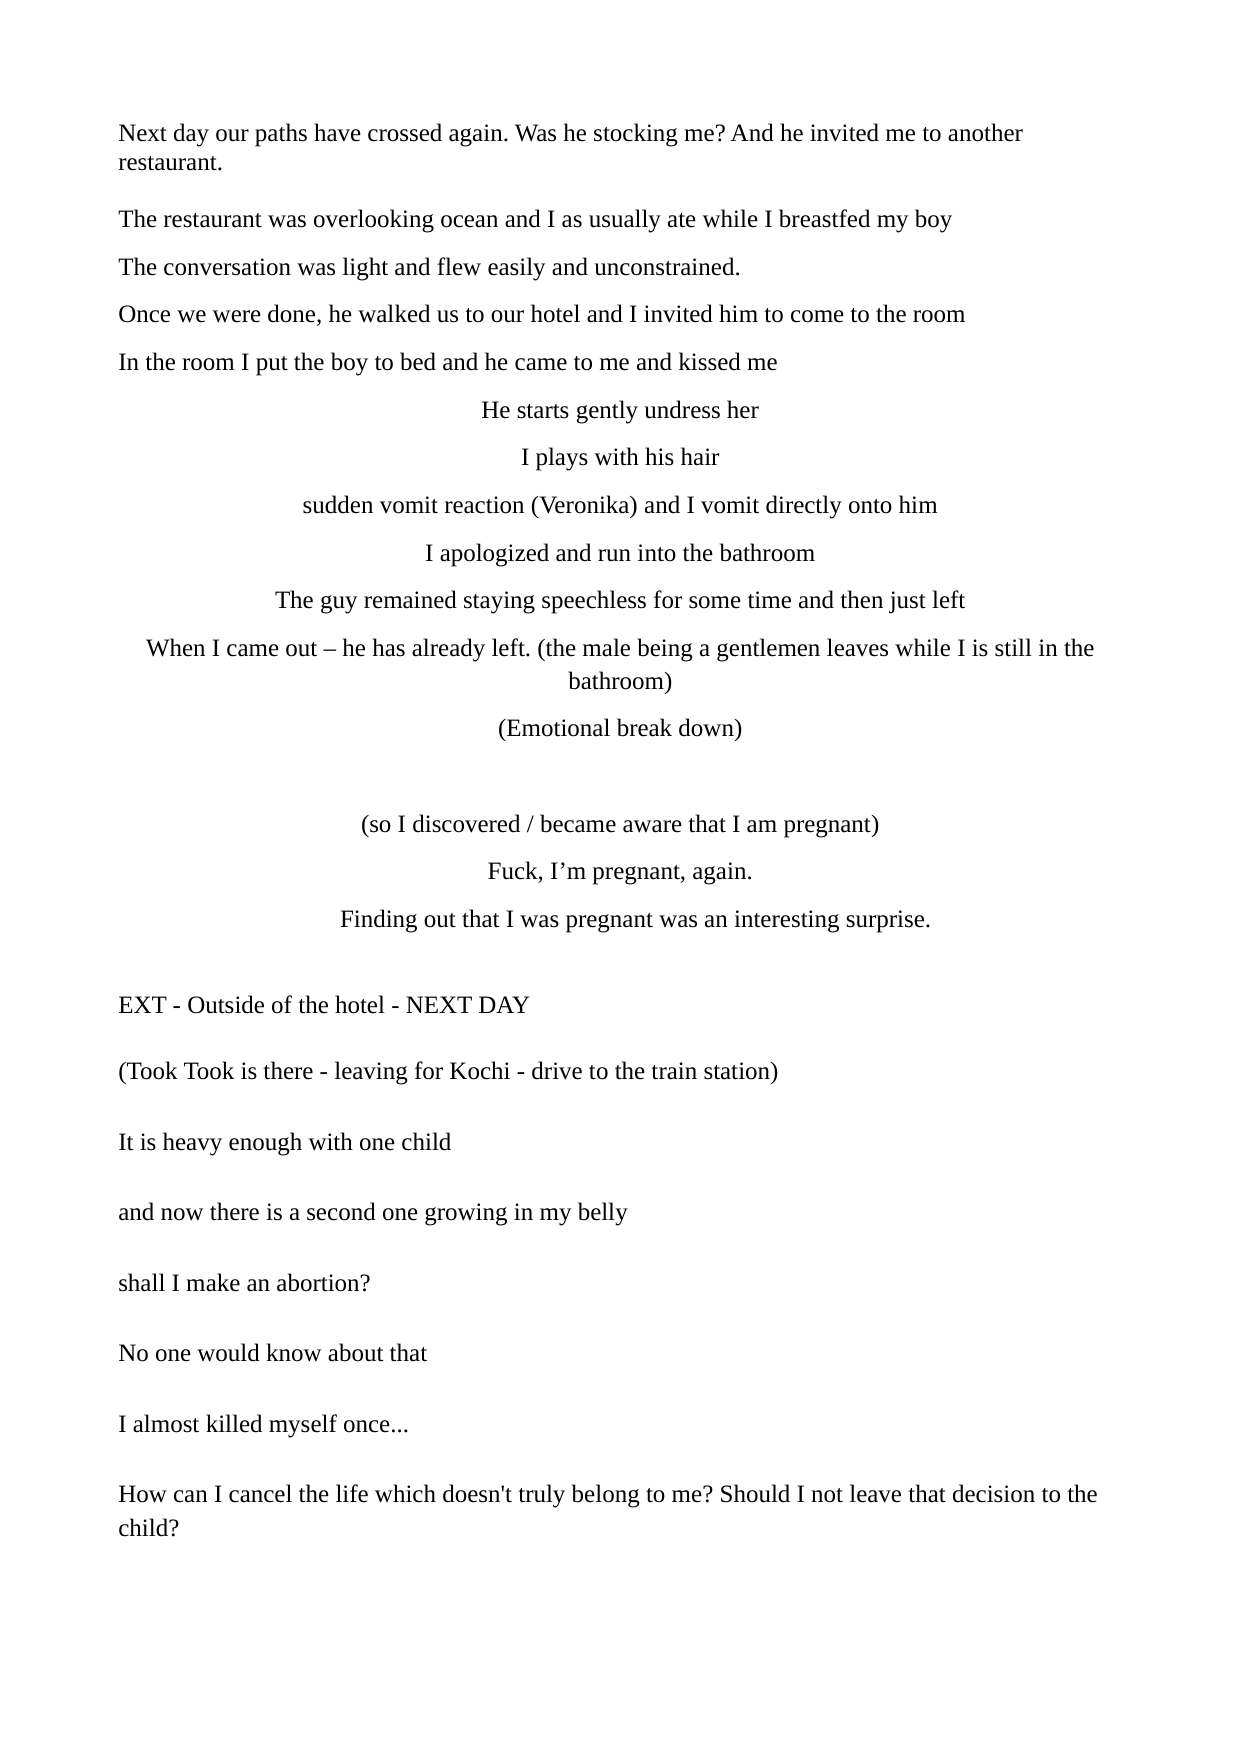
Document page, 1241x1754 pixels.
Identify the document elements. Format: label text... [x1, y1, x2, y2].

text (Emotional break down) [118, 713, 1122, 742]
text I almost killed myself once... [118, 1409, 1122, 1438]
text How can I cancel the life which doesn't truly belong to me? Should I not leave that decision to the child? [118, 1479, 1122, 1541]
text sudden vomit reaction (Veronika) and I vomit directly onto him [118, 490, 1122, 519]
text In the room I put the boy to bed and he came to me and kissed me [118, 347, 1122, 376]
text No one would know about that [118, 1338, 1122, 1367]
text Finding out that I was pregnant was an interesting surprise. [118, 904, 1122, 933]
text (Took Took is there - leaving for Kochi - drive to the train station) [118, 1056, 1122, 1085]
text (so I discovered / became aware that I am pregnant) [118, 809, 1122, 837]
text I plays with his hair [118, 442, 1122, 471]
text Next day our paths have crossed again. Was he stocking me? And he invited me to another restaurant. [118, 118, 1122, 176]
text The restaurant was overlooking ocean and I as usually ate while I breastfed my boy [118, 204, 1122, 233]
text shall I make an abortion? [118, 1268, 1122, 1297]
text The guy remained staying speechless for some time and then just left [118, 585, 1122, 614]
text EXT - Outside of the hotel - NEXT DAY [118, 990, 1122, 1019]
text The conversation was light and flew easily and unconstrained. [118, 252, 1122, 281]
text Fuck, I’m pregnant, again. [118, 856, 1122, 885]
text and now there is a second one growing in my belly [118, 1197, 1122, 1226]
text I apologized and run into the bathroom [118, 538, 1122, 566]
text It is heavy enough with one child [118, 1127, 1122, 1156]
text He starts gently undress her [118, 395, 1122, 423]
text When I came out – he has already left. (the male being a gentlemen leaves while I is still in the bathroom) [118, 633, 1122, 694]
text Once we were done, he walked us to our hotel and I invited him to come to the room [118, 299, 1122, 328]
